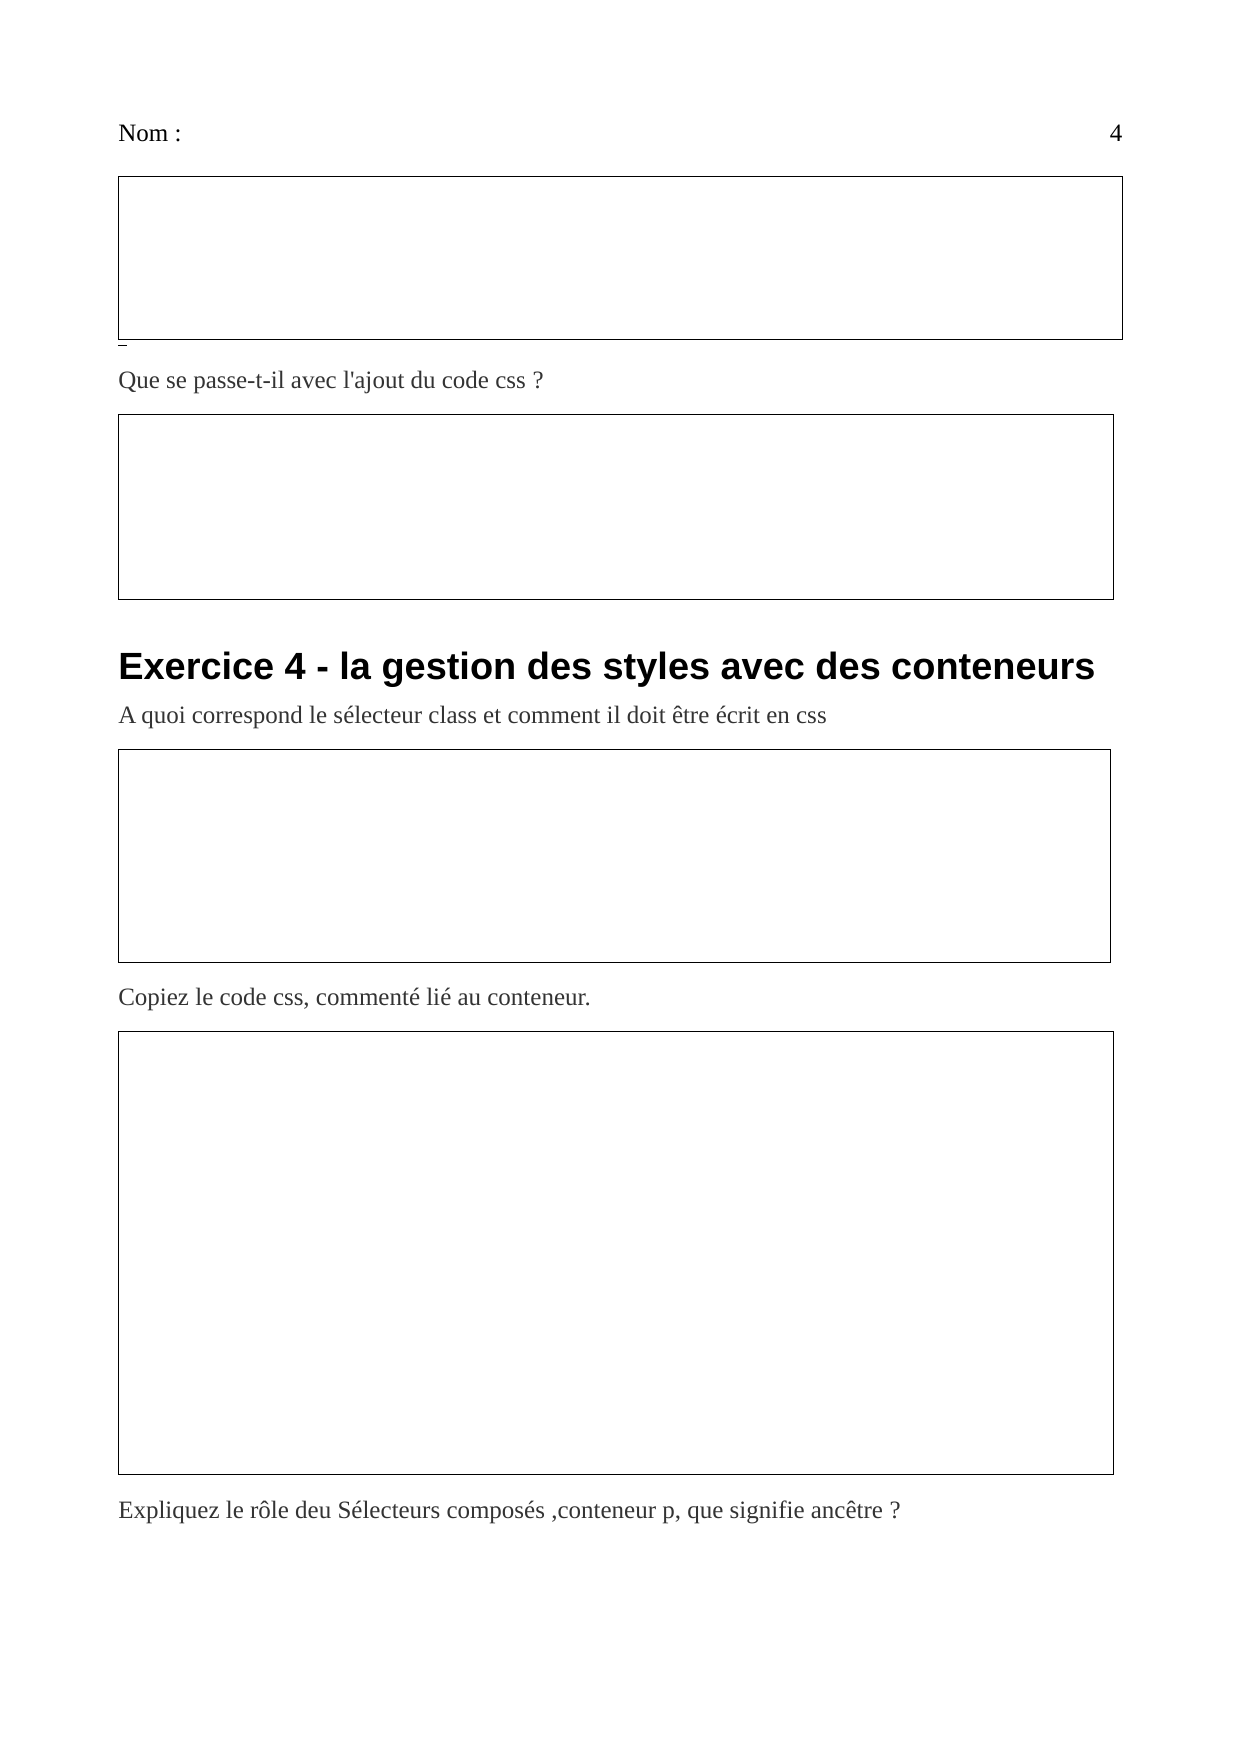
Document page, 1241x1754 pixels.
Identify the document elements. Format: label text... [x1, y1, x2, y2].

text Copiez le code css, commenté lié au conteneur. [118, 982, 1122, 1011]
text Que se passe-t-il avec l'ajout du code css ? [118, 366, 1122, 394]
subtitle Exercice 4 - la gestion des styles avec des conteneurs [118, 644, 1122, 688]
text Expliquez le rôle deu Sélecteurs composés ,conteneur p, que signifie ancêtre ? [118, 1495, 1122, 1524]
text A quoi correspond le sélecteur class et comment il doit être écrit en css [118, 700, 1122, 729]
